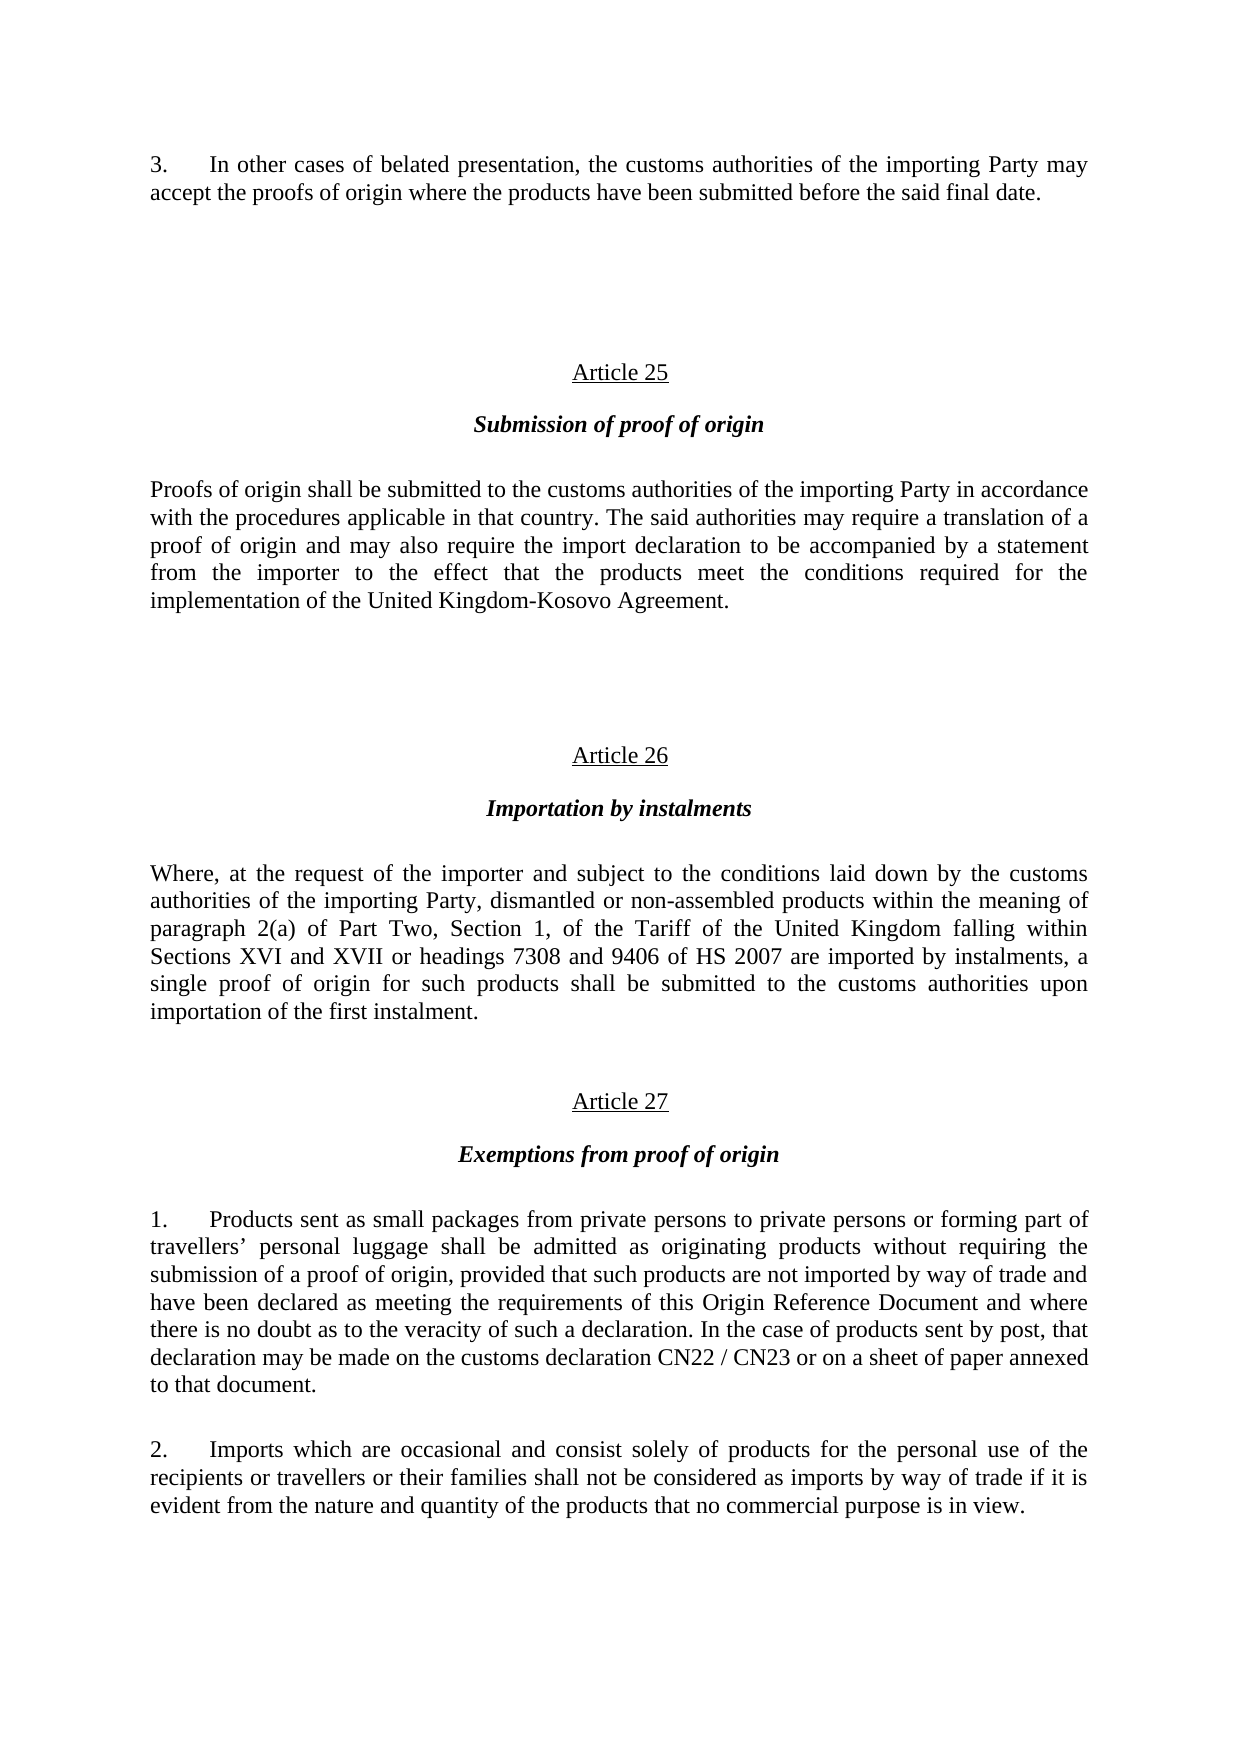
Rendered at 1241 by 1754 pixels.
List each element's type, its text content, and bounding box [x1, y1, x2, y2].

text Article 25 [150, 358, 1090, 385]
text Article 27 [150, 1087, 1090, 1114]
text Submission of proof of origin [150, 410, 1090, 438]
text Proofs of origin shall be submitted to the customs authorities of the importing Party in accordance with the procedures applicable in that country. The said authorities may require a translation of a proof of origin and may also require the import declaration to be accompanied by a statement from the importer to the effect that the products meet the conditions required for the implementation of the United Kingdom-Kosovo Agreement. [150, 476, 1090, 613]
list In other cases of belated presentation, the customs authorities of the importing Party may accept the proofs of origin where the products have been submitted before the said final date. [150, 150, 1090, 205]
list Imports which are occasional and consist solely of products for the personal use of the recipients or travellers or their families shall not be considered as imports by way of trade if it is evident from the nature and quantity of the products that no commercial purpose is in view. [150, 1435, 1090, 1518]
text Exemptions from proof of origin [150, 1139, 1090, 1167]
list Products sent as small packages from private persons to private persons or forming part of travellers’ personal luggage shall be admitted as originating products without requiring the submission of a proof of origin, provided that such products are not imported by way of trade and have been declared as meeting the requirements of this Origin Reference Document and where there is no doubt as to the veracity of such a declaration. In the case of products sent by post, that declaration may be made on the customs declaration CN22 / CN23 or on a sheet of paper annexed to that document. [150, 1205, 1090, 1398]
text Where, at the request of the importer and subject to the conditions laid down by the customs authorities of the importing Party, dismantled or non-assembled products within the meaning of paragraph 2(a) of Part Two, Section 1, of the Tariff of the United Kingdom falling within Sections XVI and XVII or headings 7308 and 9406 of HS 2007 are imported by instalments, a single proof of origin for such products shall be submitted to the customs authorities upon importation of the first instalment. [150, 859, 1090, 1024]
text Article 26 [150, 741, 1090, 769]
text Importation by instalments [150, 794, 1090, 821]
